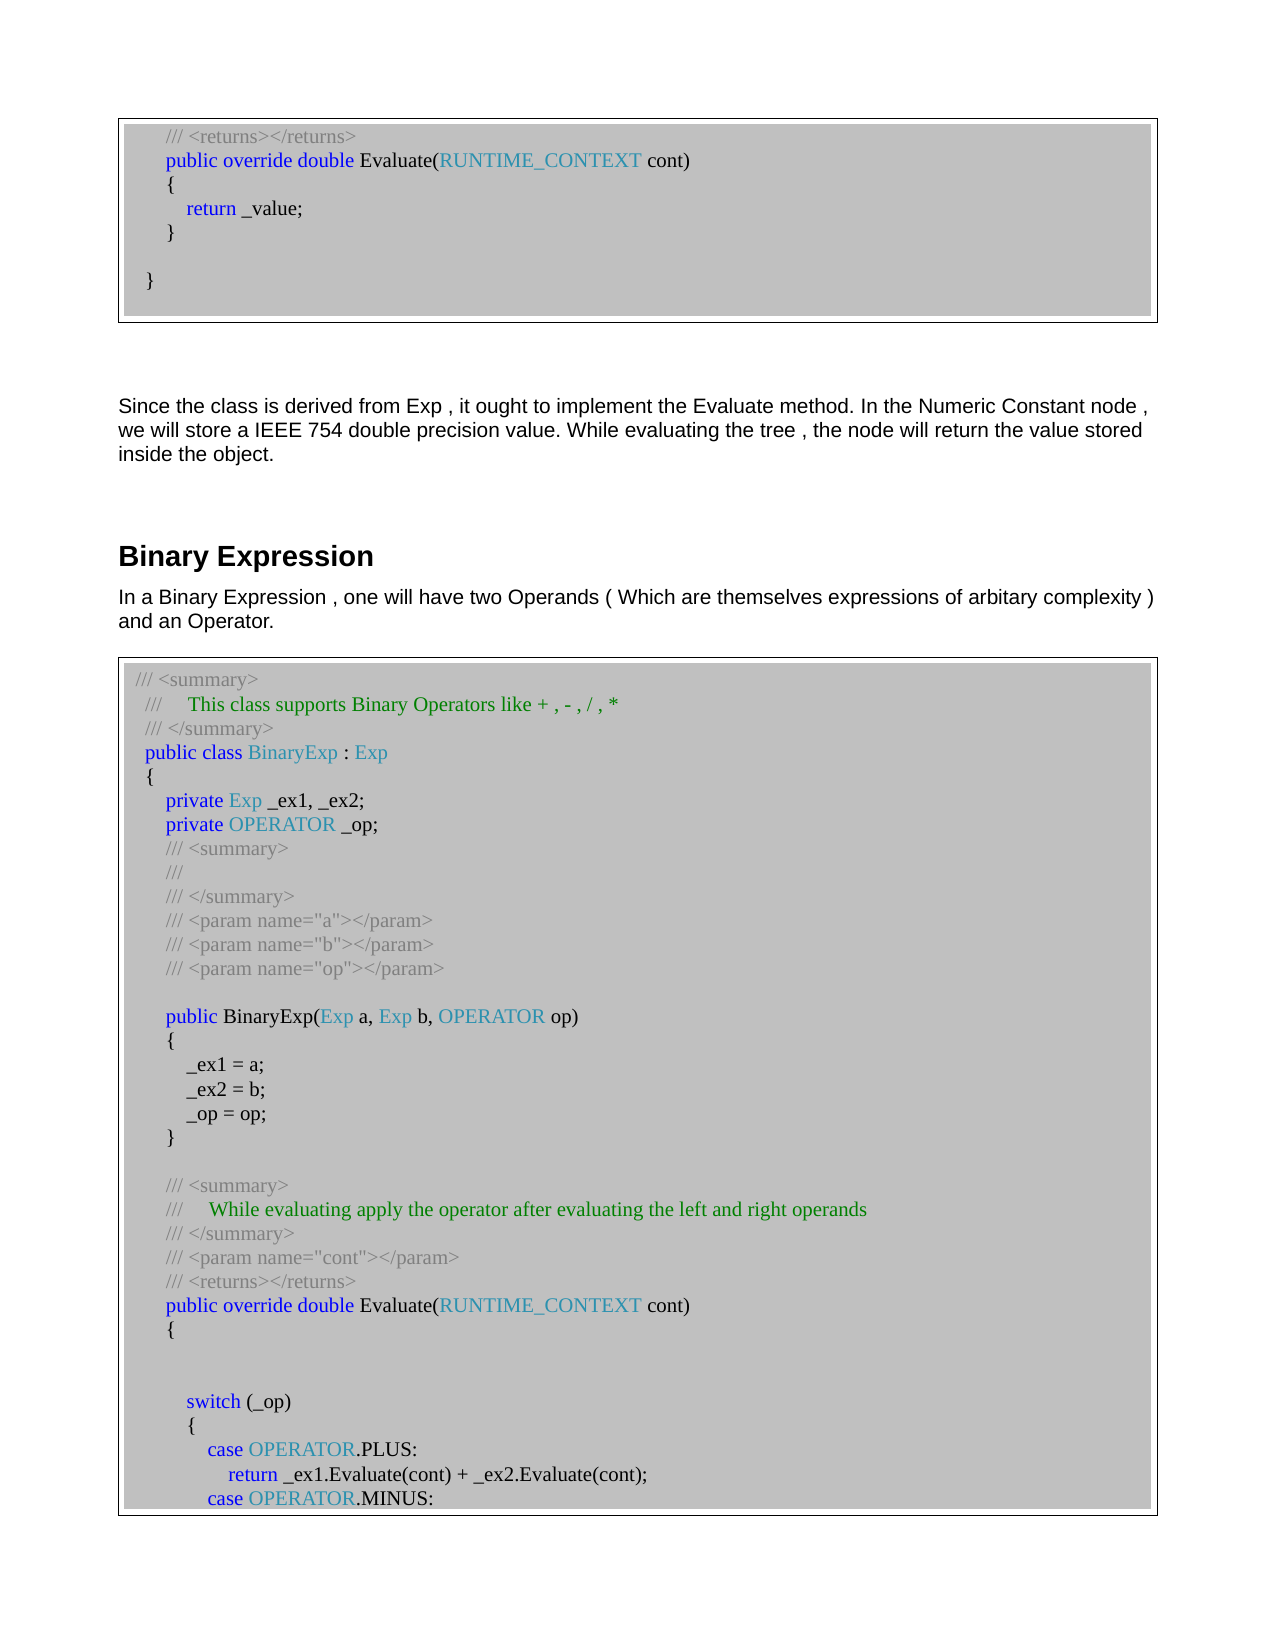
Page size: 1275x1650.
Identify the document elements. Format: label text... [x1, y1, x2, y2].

table_header /// <returns></returns> public override double Evaluate(RUNTIME_CONTEXT cont) { return _value; } } [119, 119, 1157, 322]
table_header /// <summary> /// This class supports Binary Operators like + , - , / , * /// </summary> public class BinaryExp : Exp { private Exp _ex1, _ex2; private OPERATOR _op; /// <summary> /// /// </summary> /// <param name="a"></param> /// <param name="b"></param> /// <param name="op"></param> public BinaryExp(Exp a, Exp b, OPERATOR op) { _ex1 = a; _ex2 = b; _op = op; } /// <summary> /// While evaluating apply the operator after evaluating the left and right operands /// </summary> /// <param name="cont"></param> /// <returns></returns> public override double Evaluate(RUNTIME_CONTEXT cont) { switch (_op) { case OPERATOR.PLUS: return _ex1.Evaluate(cont) + _ex2.Evaluate(cont); case OPERATOR.MINUS: [119, 658, 1157, 1515]
text In a Binary Expression , one will have two Operands ( Which are themselves expressions of arbitary complexity ) and an Operator. [118, 585, 1157, 633]
text Since the class is derived from Exp , it ought to implement the Evaluate method. In the Numeric Constant node , [118, 394, 1157, 418]
subtitle Binary Expression [118, 539, 1157, 572]
text we will store a IEEE 754 double precision value. While evaluating the tree , the node will return the value stored inside the object. [118, 418, 1157, 466]
